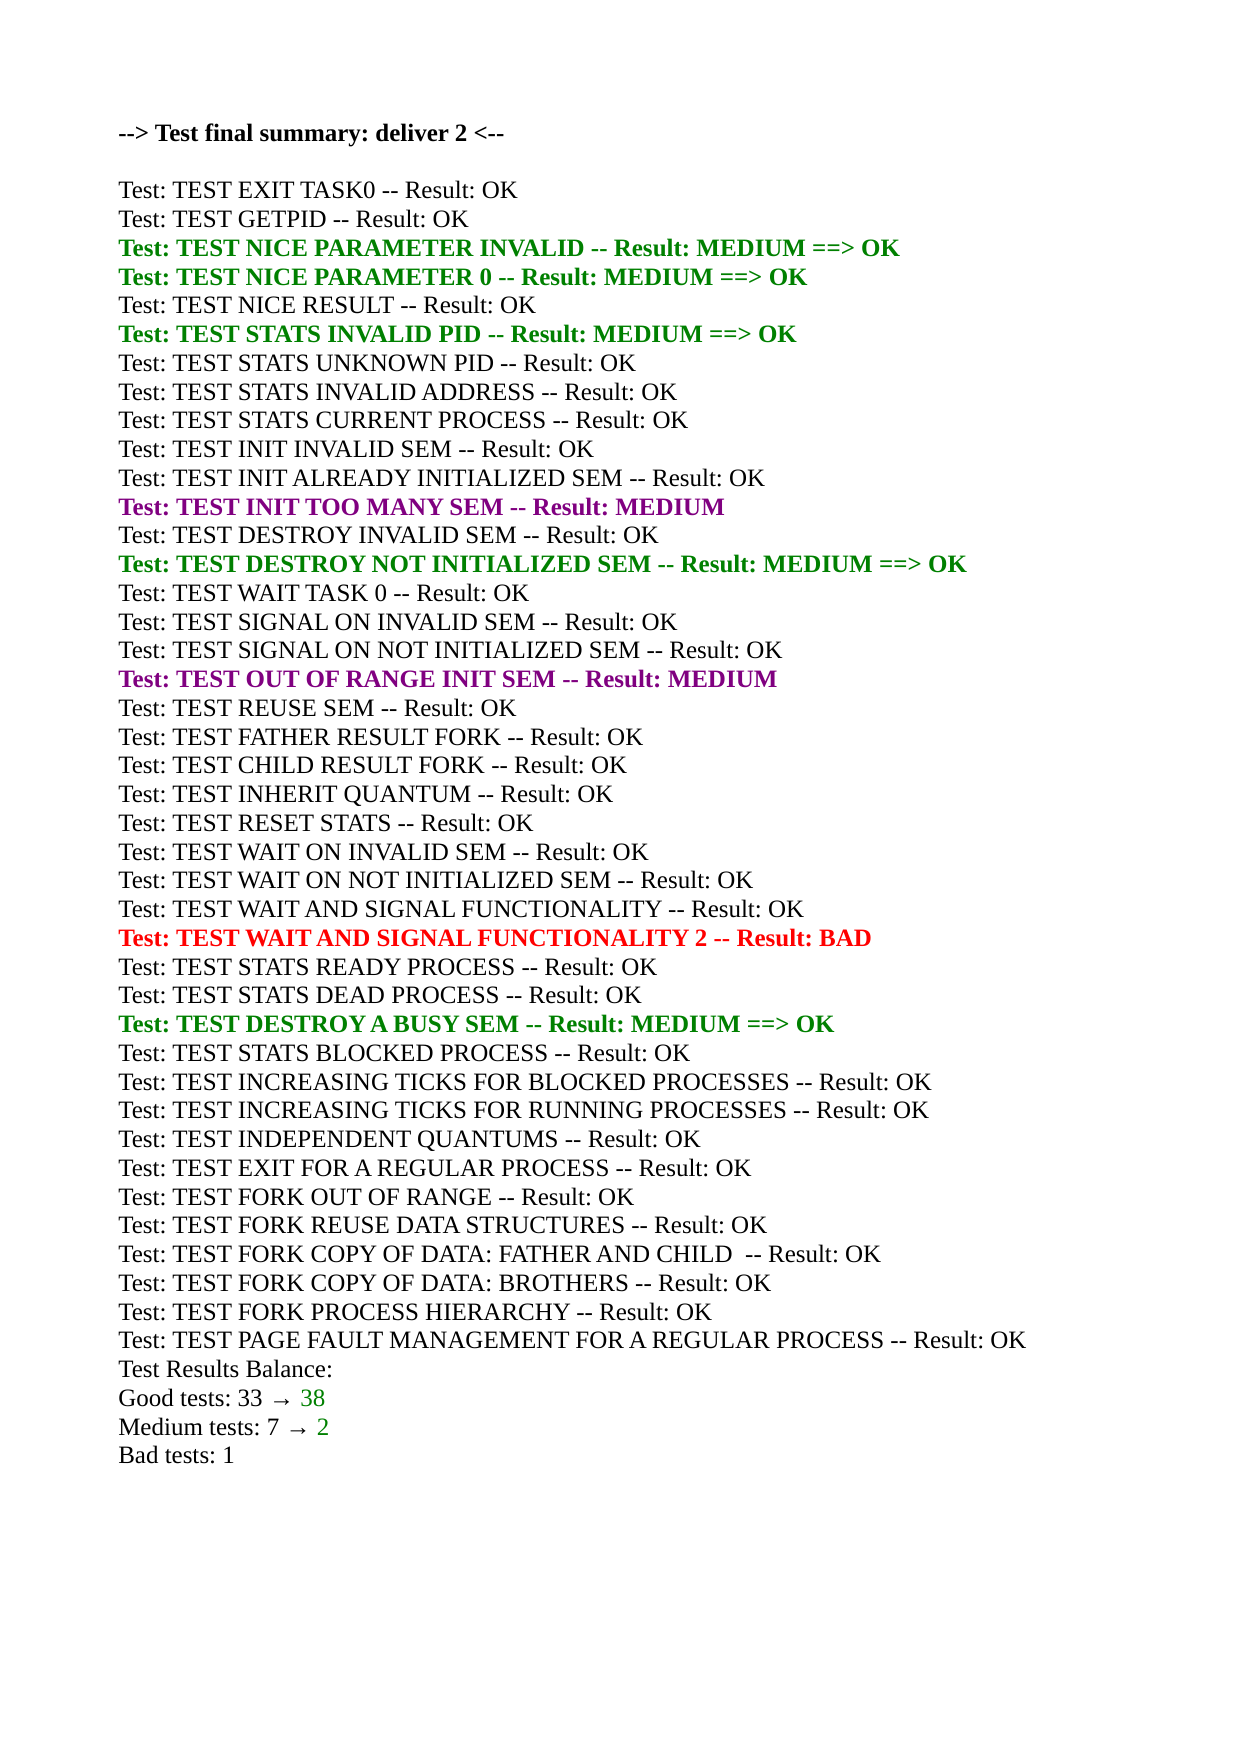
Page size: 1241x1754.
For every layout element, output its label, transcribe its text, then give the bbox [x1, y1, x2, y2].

text Test: TEST STATS BLOCKED PROCESS -- Result: OK [118, 1038, 1122, 1067]
text Test: TEST DESTROY NOT INITIALIZED SEM -- Result: MEDIUM ==> OK [118, 549, 1122, 578]
text Test: TEST WAIT AND SIGNAL FUNCTIONALITY 2 -- Result: BAD [118, 923, 1122, 952]
text Test: TEST FORK OUT OF RANGE -- Result: OK [118, 1182, 1122, 1211]
text Test: TEST DESTROY A BUSY SEM -- Result: MEDIUM ==> OK [118, 1009, 1122, 1038]
text Test: TEST PAGE FAULT MANAGEMENT FOR A REGULAR PROCESS -- Result: OK [118, 1326, 1122, 1354]
text Test: TEST INCREASING TICKS FOR RUNNING PROCESSES -- Result: OK [118, 1096, 1122, 1124]
text Test: TEST GETPID -- Result: OK [118, 204, 1122, 233]
text Test: TEST WAIT AND SIGNAL FUNCTIONALITY -- Result: OK [118, 894, 1122, 923]
text Test: TEST INIT ALREADY INITIALIZED SEM -- Result: OK [118, 463, 1122, 492]
text Test: TEST WAIT ON INVALID SEM -- Result: OK [118, 837, 1122, 866]
text Test: TEST STATS UNKNOWN PID -- Result: OK [118, 348, 1122, 377]
text Test: TEST DESTROY INVALID SEM -- Result: OK [118, 521, 1122, 549]
text Test: TEST WAIT ON NOT INITIALIZED SEM -- Result: OK [118, 866, 1122, 894]
text Test: TEST RESET STATS -- Result: OK [118, 808, 1122, 837]
text Test: TEST INDEPENDENT QUANTUMS -- Result: OK [118, 1124, 1122, 1153]
text Test Results Balance: [118, 1354, 1122, 1383]
text Test: TEST STATS CURRENT PROCESS -- Result: OK [118, 406, 1122, 434]
text Test: TEST STATS DEAD PROCESS -- Result: OK [118, 981, 1122, 1009]
text Bad tests: 1 [118, 1441, 1122, 1469]
text Test: TEST STATS INVALID ADDRESS -- Result: OK [118, 377, 1122, 406]
text Test: TEST CHILD RESULT FORK -- Result: OK [118, 751, 1122, 779]
text Test: TEST NICE PARAMETER INVALID -- Result: MEDIUM ==> OK [118, 233, 1122, 262]
text Test: TEST FORK COPY OF DATA: BROTHERS -- Result: OK [118, 1268, 1122, 1297]
text Test: TEST NICE PARAMETER 0 -- Result: MEDIUM ==> OK [118, 262, 1122, 291]
text Test: TEST STATS READY PROCESS -- Result: OK [118, 952, 1122, 981]
text --> Test final summary: deliver 2 <-- [118, 118, 1122, 147]
text Test: TEST INIT TOO MANY SEM -- Result: MEDIUM [118, 492, 1122, 521]
text Test: TEST OUT OF RANGE INIT SEM -- Result: MEDIUM [118, 664, 1122, 693]
text Test: TEST SIGNAL ON NOT INITIALIZED SEM -- Result: OK [118, 636, 1122, 664]
text Test: TEST FORK REUSE DATA STRUCTURES -- Result: OK [118, 1211, 1122, 1239]
text Test: TEST FORK COPY OF DATA: FATHER AND CHILD -- Result: OK [118, 1239, 1122, 1268]
text Test: TEST INHERIT QUANTUM -- Result: OK [118, 779, 1122, 808]
text Test: TEST FATHER RESULT FORK -- Result: OK [118, 722, 1122, 751]
text Test: TEST EXIT TASK0 -- Result: OK [118, 176, 1122, 204]
text Test: TEST STATS INVALID PID -- Result: MEDIUM ==> OK [118, 319, 1122, 348]
text Medium tests: 7 → 2 [118, 1412, 1122, 1441]
text Test: TEST FORK PROCESS HIERARCHY -- Result: OK [118, 1297, 1122, 1326]
text Test: TEST INIT INVALID SEM -- Result: OK [118, 434, 1122, 463]
text Test: TEST WAIT TASK 0 -- Result: OK [118, 578, 1122, 607]
text Test: TEST INCREASING TICKS FOR BLOCKED PROCESSES -- Result: OK [118, 1067, 1122, 1096]
text Test: TEST EXIT FOR A REGULAR PROCESS -- Result: OK [118, 1153, 1122, 1182]
text Good tests: 33 → 38 [118, 1383, 1122, 1412]
text Test: TEST NICE RESULT -- Result: OK [118, 291, 1122, 319]
text Test: TEST SIGNAL ON INVALID SEM -- Result: OK [118, 607, 1122, 636]
text Test: TEST REUSE SEM -- Result: OK [118, 693, 1122, 722]
